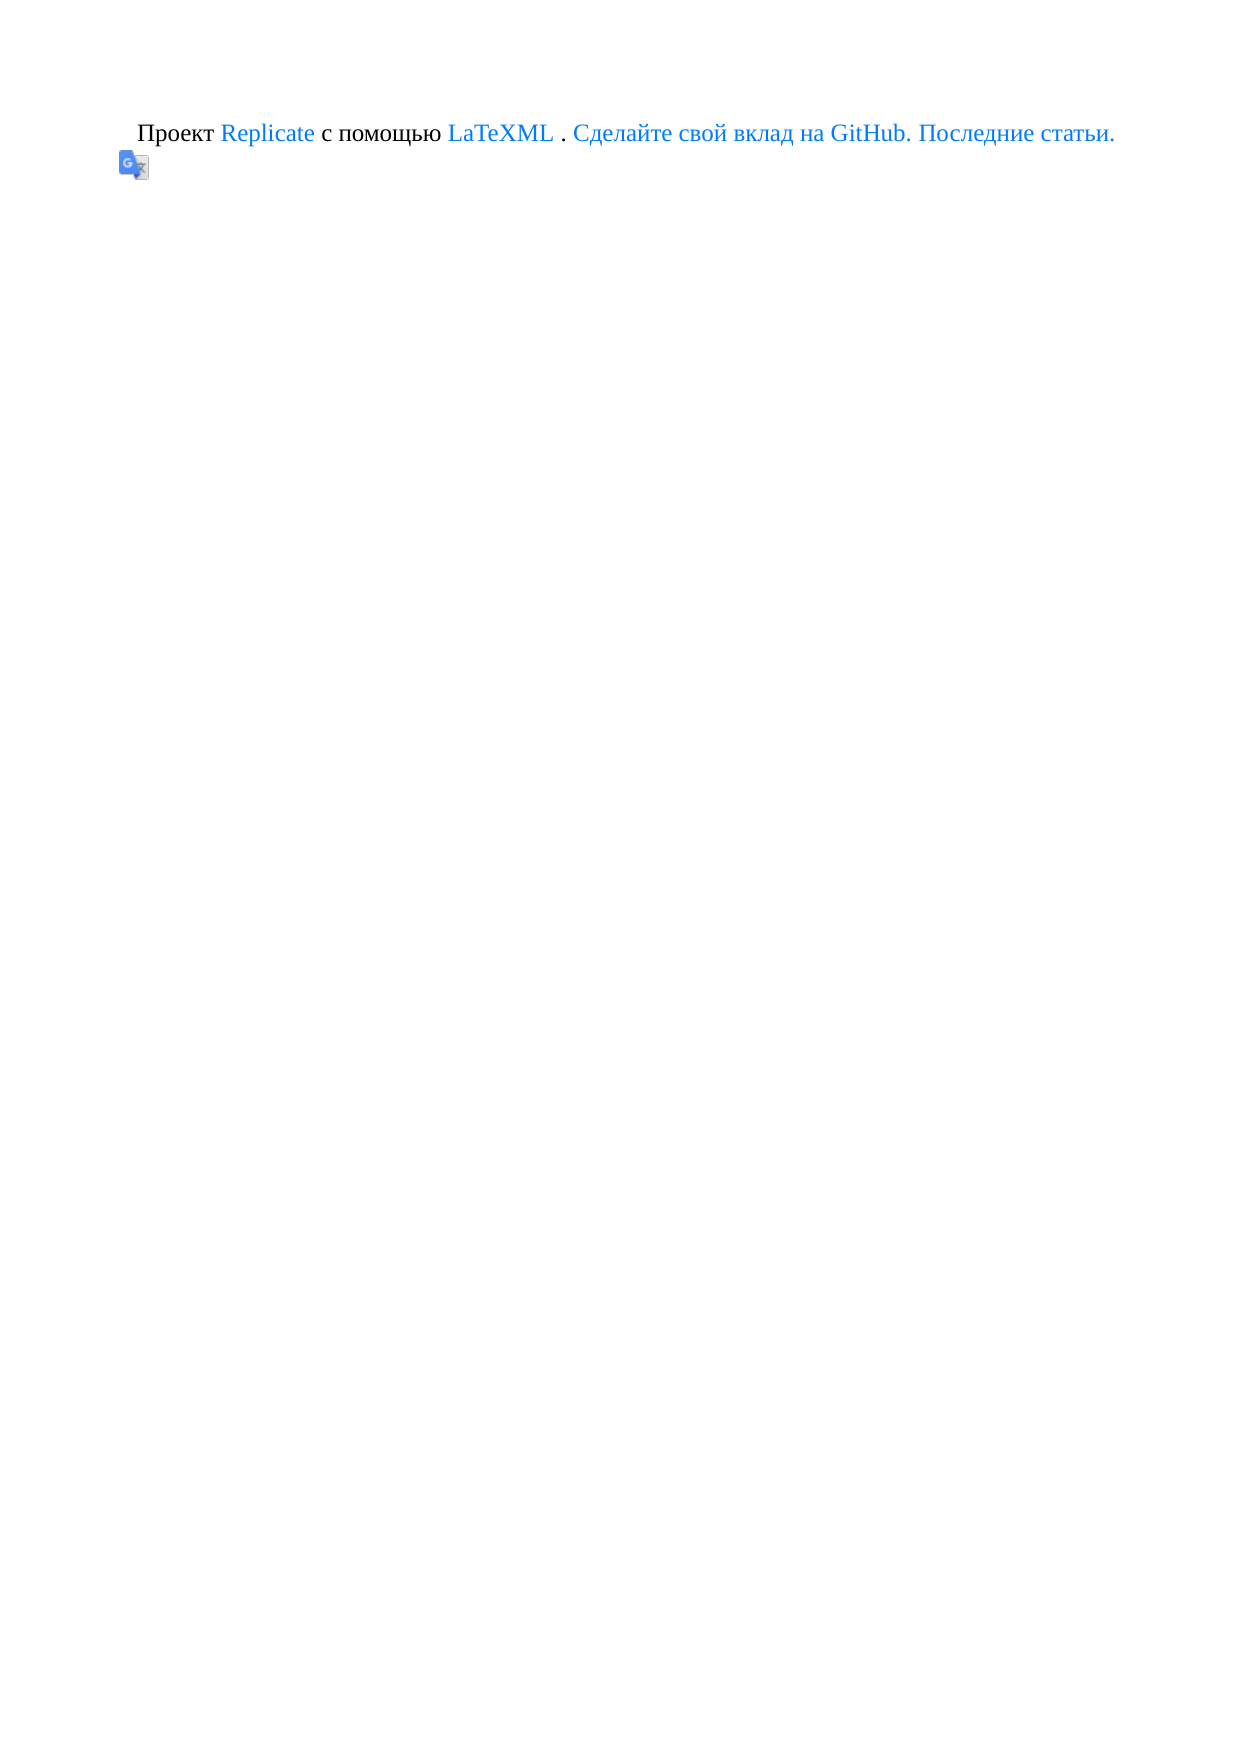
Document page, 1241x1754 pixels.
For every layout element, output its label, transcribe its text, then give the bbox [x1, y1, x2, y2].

text Проект Replicate с помощью LaTeXML . Сделайте свой вклад на GitHub. Последние статьи. [137, 118, 1122, 147]
picture [118, 149, 150, 181]
